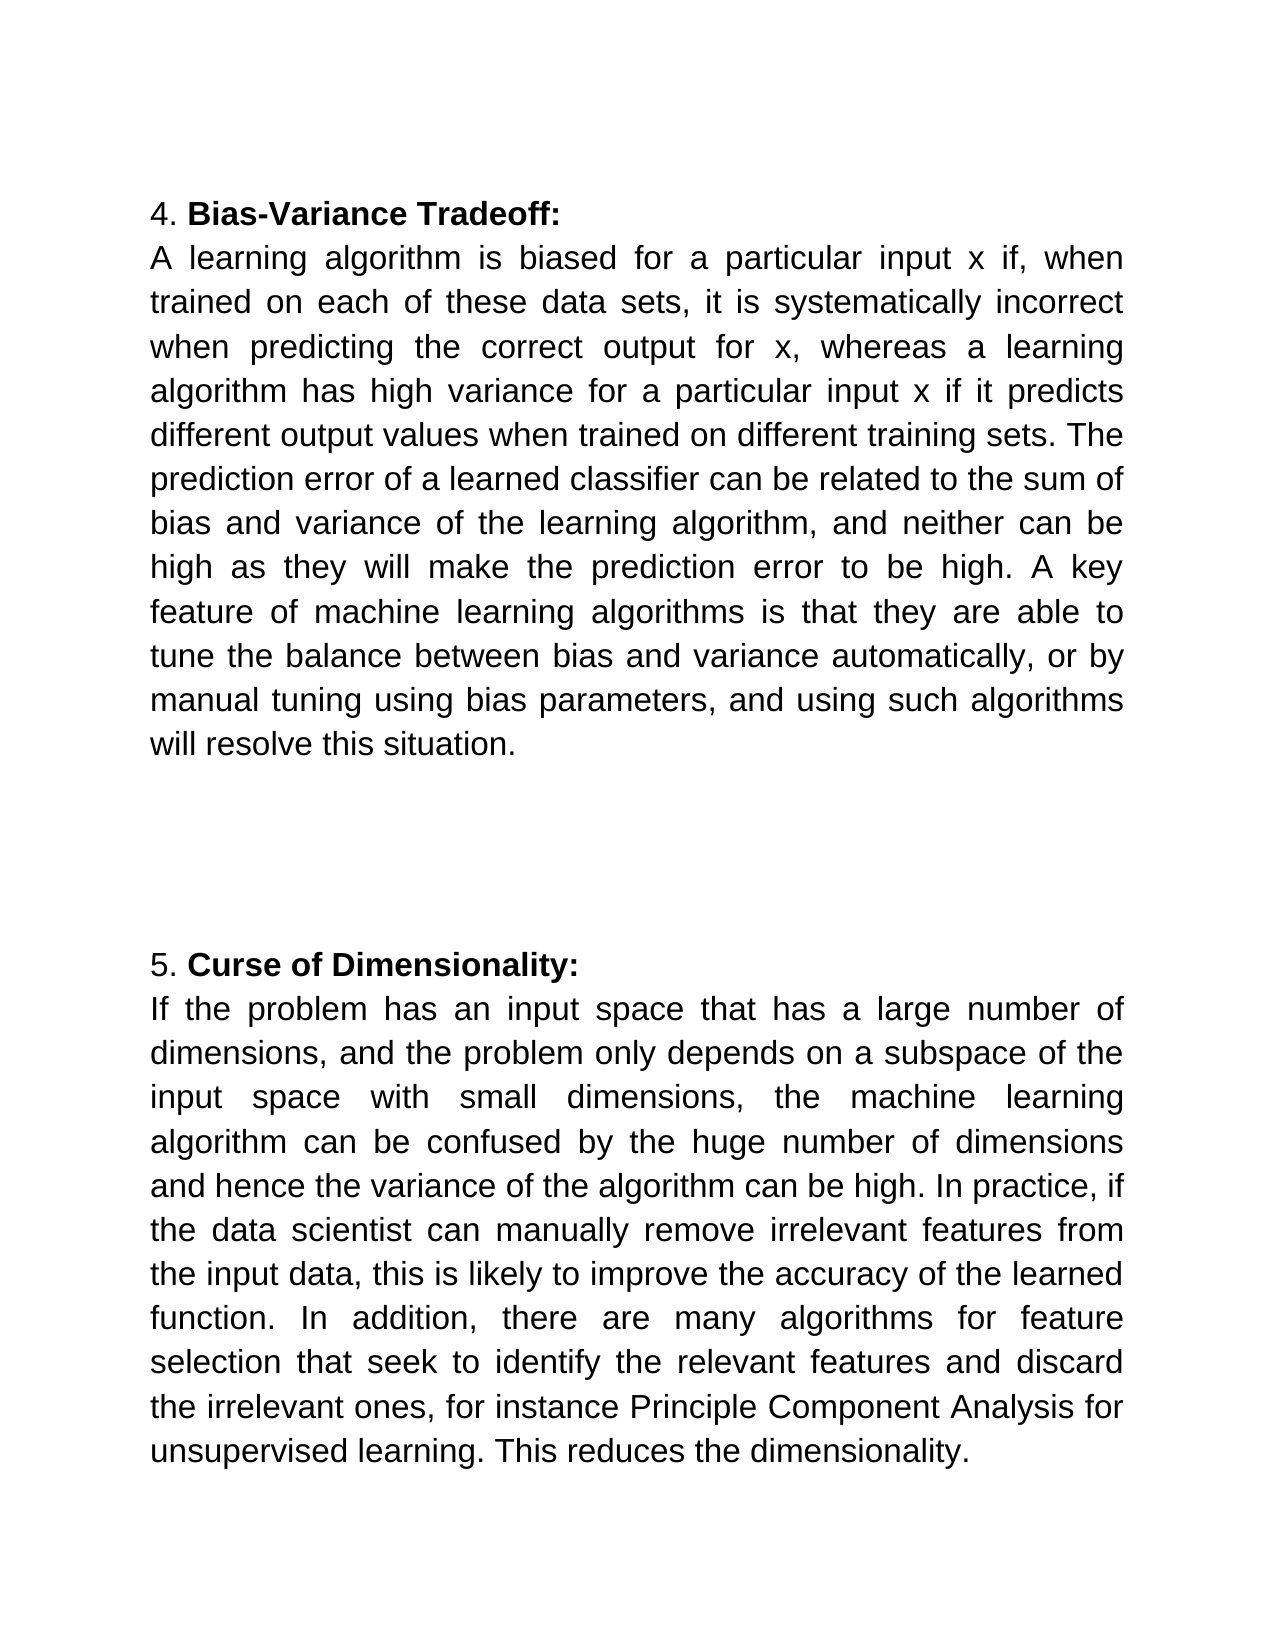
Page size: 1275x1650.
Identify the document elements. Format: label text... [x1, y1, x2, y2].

text 4. Bias-Variance Tradeoff: [150, 194, 1125, 233]
text 5. Curse of Dimensionality: [150, 945, 1125, 983]
text If the problem has an input space that has a large number of dimensions, and the problem only depends on a subspace of the input space with small dimensions, the machine learning algorithm can be confused by the huge number of dimensions and hence the variance of the algorithm can be high. In practice, if the data scientist can manually remove irrelevant features from the input data, this is likely to improve the accuracy of the learned function. In addition, there are many algorithms for feature selection that seek to identify the relevant features and discard the irrelevant ones, for instance Principle Component Analysis for unsupervised learning. This reduces the dimensionality. [150, 989, 1125, 1469]
text A learning algorithm is biased for a particular input x if, when trained on each of these data sets, it is systematically incorrect when predicting the correct output for x, whereas a learning algorithm has high variance for a particular input x if it predicts different output values when trained on different training sets. The prediction error of a learned classifier can be related to the sum of bias and variance of the learning algorithm, and neither can be high as they will make the prediction error to be high. A key feature of machine learning algorithms is that they are able to tune the balance between bias and variance automatically, or by manual tuning using bias parameters, and using such algorithms will resolve this situation. [150, 238, 1125, 763]
